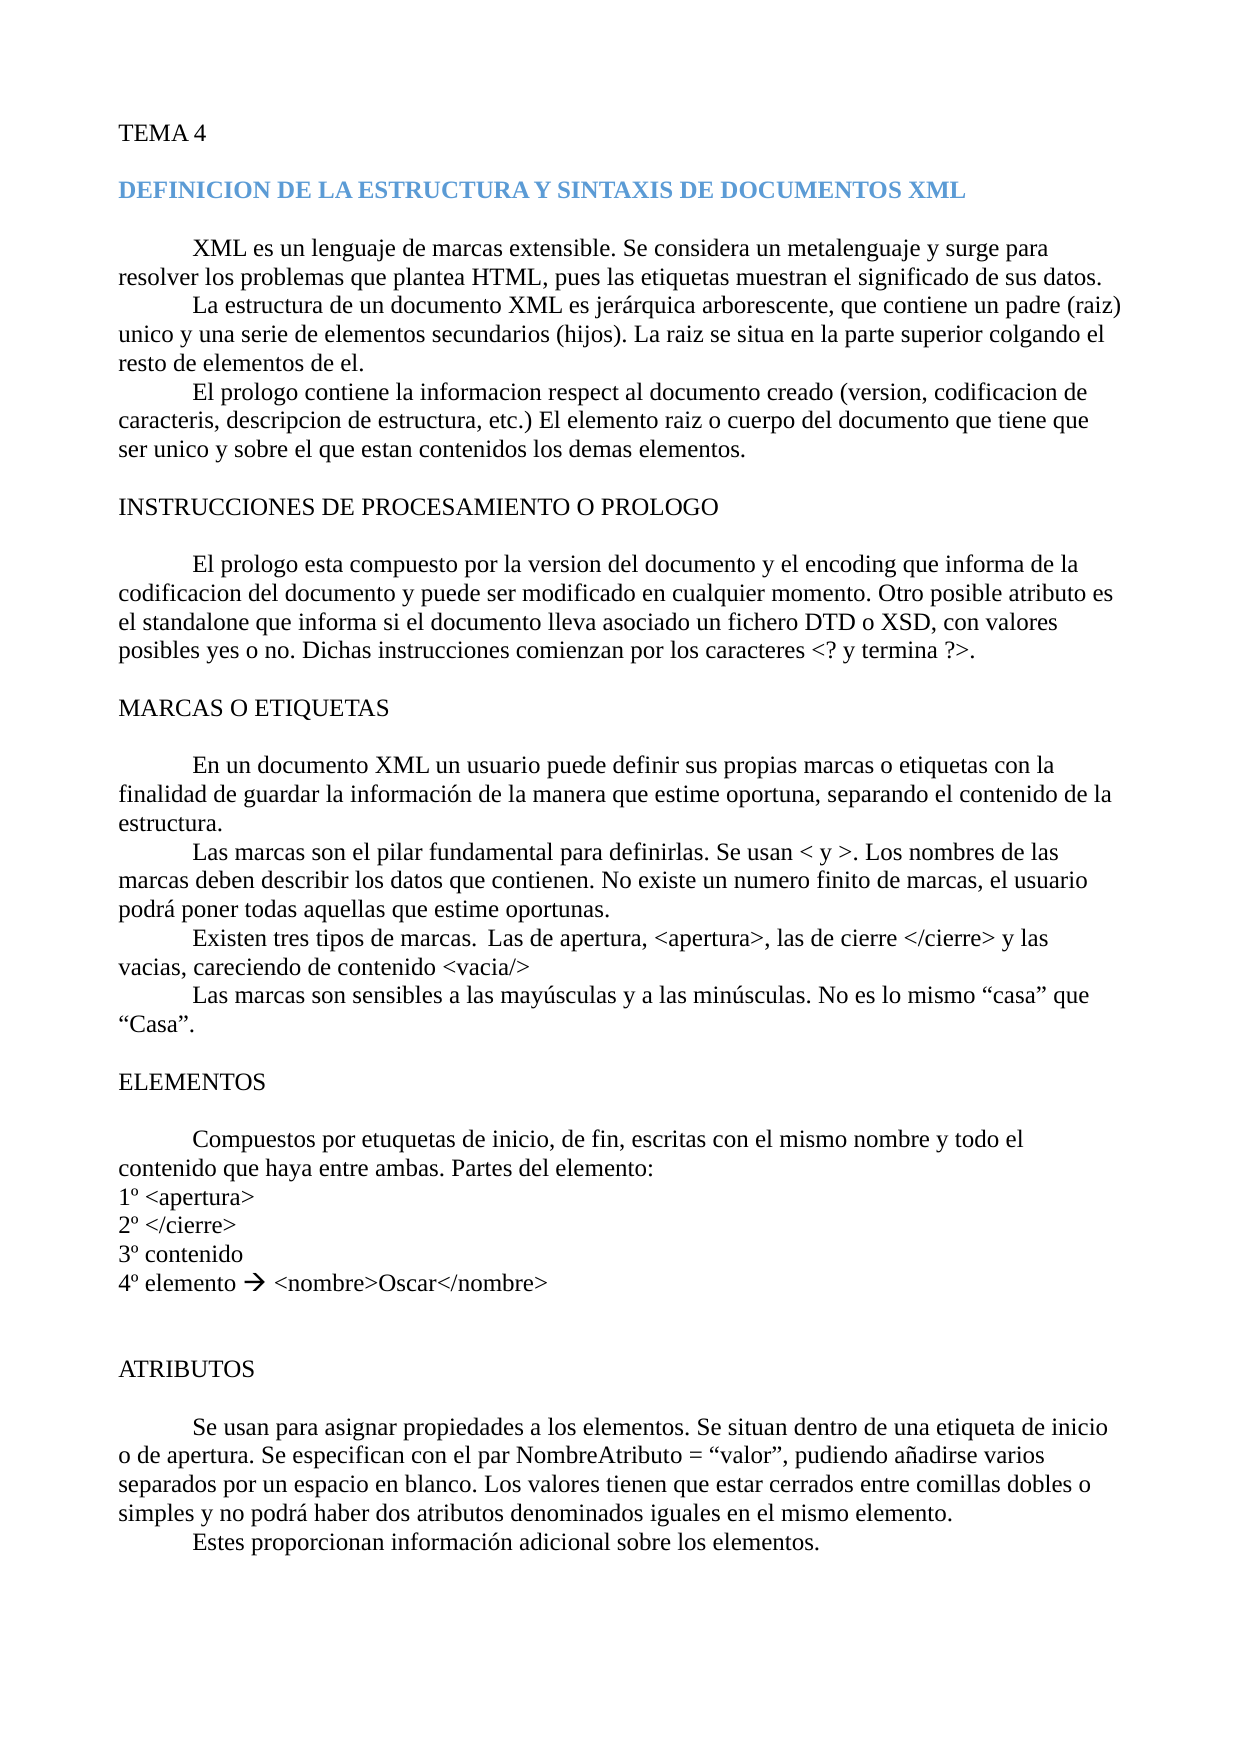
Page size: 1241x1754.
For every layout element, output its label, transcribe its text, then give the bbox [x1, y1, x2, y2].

text Compuestos por etuquetas de inicio, de fin, escritas con el mismo nombre y todo el contenido que haya entre ambas. Partes del elemento: [118, 1124, 1122, 1182]
text INSTRUCCIONES DE PROCESAMIENTO O PROLOGO [118, 492, 1122, 521]
text ATRIBUTOS [118, 1354, 1122, 1383]
text En un documento XML un usuario puede definir sus propias marcas o etiquetas con la finalidad de guardar la información de la manera que estime oportuna, separando el contenido de la estructura. [118, 751, 1122, 837]
text Las marcas son el pilar fundamental para definirlas. Se usan < y >. Los nombres de las marcas deben describir los datos que contienen. No existe un numero finito de marcas, el usuario podrá poner todas aquellas que estime oportunas. [118, 837, 1122, 923]
text MARCAS O ETIQUETAS [118, 693, 1122, 722]
text El prologo contiene la informacion respect al documento creado (version, codificacion de caracteris, descripcion de estructura, etc.) El elemento raiz o cuerpo del documento que tiene que ser unico y sobre el que estan contenidos los demas elementos. [118, 377, 1122, 463]
text El prologo esta compuesto por la version del documento y el encoding que informa de la codificacion del documento y puede ser modificado en cualquier momento. Otro posible atributo es el standalone que informa si el documento lleva asociado un fichero DTD o XSD, con valores posibles yes o no. Dichas instrucciones comienzan por los caracteres <? y termina ?>. [118, 549, 1122, 664]
text TEMA 4 [118, 118, 1122, 147]
text 4º elemento  <nombre>Oscar</nombre> [118, 1268, 1122, 1297]
text ELEMENTOS [118, 1067, 1122, 1096]
text 2º </cierre> [118, 1211, 1122, 1239]
text Las marcas son sensibles a las mayúsculas y a las minúsculas. No es lo mismo “casa” que “Casa”. [118, 981, 1122, 1038]
text La estructura de un documento XML es jerárquica arborescente, que contiene un padre (raiz) unico y una serie de elementos secundarios (hijos). La raiz se situa en la parte superior colgando el resto de elementos de el. [118, 291, 1122, 377]
text XML es un lenguaje de marcas extensible. Se considera un metalenguaje y surge para resolver los problemas que plantea HTML, pues las etiquetas muestran el significado de sus datos. [118, 233, 1122, 291]
text Se usan para asignar propiedades a los elementos. Se situan dentro de una etiqueta de inicio o de apertura. Se especifican con el par NombreAtributo = “valor”, pudiendo añadirse varios separados por un espacio en blanco. Los valores tienen que estar cerrados entre comillas dobles o simples y no podrá haber dos atributos denominados iguales en el mismo elemento. [118, 1412, 1122, 1527]
text DEFINICION DE LA ESTRUCTURA Y SINTAXIS DE DOCUMENTOS XML [118, 176, 1122, 204]
text 3º contenido [118, 1239, 1122, 1268]
text 1º <apertura> [118, 1182, 1122, 1211]
text Estes proporcionan información adicional sobre los elementos. [118, 1527, 1122, 1556]
text Existen tres tipos de marcas. Las de apertura, <apertura>, las de cierre </cierre> y las vacias, careciendo de contenido <vacia/> [118, 923, 1122, 981]
